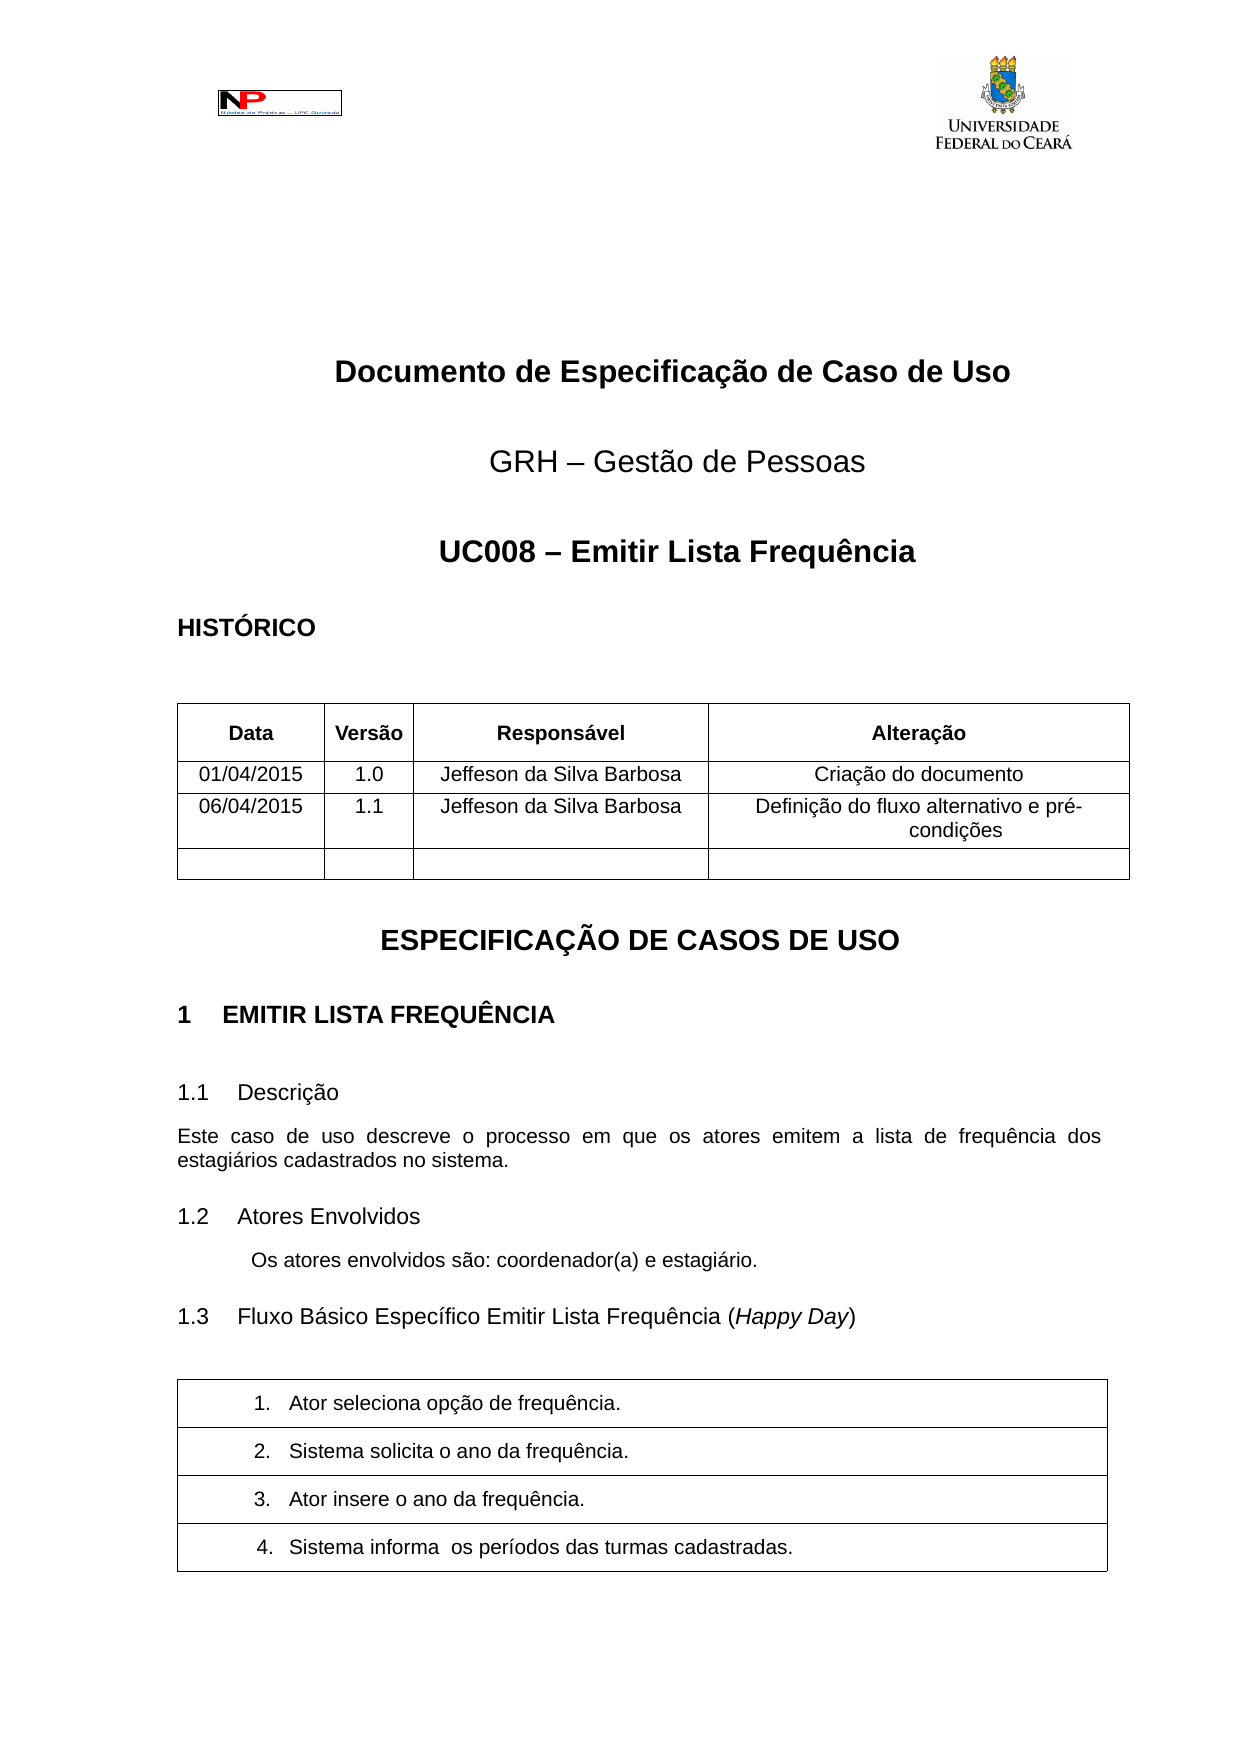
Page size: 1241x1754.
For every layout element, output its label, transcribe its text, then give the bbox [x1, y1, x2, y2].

text Documento de Especificação de Caso de Uso [177, 353, 1104, 389]
table_cell Jeffeson da Silva Barbosa [414, 762, 708, 792]
subtitle Emitir Lista Frequência [177, 1000, 1104, 1029]
table_cell Sistema solicita o ano da frequência. [178, 1428, 1107, 1475]
picture [219, 91, 341, 115]
table_cell [414, 849, 708, 879]
text Especificação de casos de uso [177, 923, 1104, 956]
text Este caso de uso descreve o processo em que os atores emitem a lista de frequência dos estagiários cadastrados no sistema. [177, 1124, 1103, 1172]
text UC008 – Emitir Lista Frequência [177, 533, 1104, 569]
table_cell 06/04/2015 [178, 794, 324, 848]
text GRH – Gestão de Pessoas [177, 443, 1104, 479]
subtitle Fluxo Básico Específico Emitir Lista Frequência (Happy Day) [177, 1303, 1104, 1329]
picture [935, 56, 1074, 151]
table_cell Ator insere o ano da frequência. [178, 1476, 1107, 1523]
subtitle Descrição [177, 1079, 1104, 1105]
table_cell [709, 849, 1129, 879]
table_cell 1.0 [325, 762, 413, 792]
subtitle Atores Envolvidos [177, 1203, 1104, 1229]
table_header Data [178, 704, 324, 761]
table_cell [178, 849, 324, 879]
table_header Ator seleciona opção de frequência. [178, 1380, 1107, 1427]
text Os atores envolvidos são: coordenador(a) e estagiário. [177, 1248, 1104, 1272]
table_cell Definição do fluxo alternativo e pré-condições [709, 794, 1129, 848]
table_header Alteração [709, 704, 1129, 761]
table_cell 1.1 [325, 794, 413, 848]
table_cell 01/04/2015 [178, 762, 324, 792]
table_cell [325, 849, 413, 879]
table_cell Criação do documento [709, 762, 1129, 792]
table_cell Jeffeson da Silva Barbosa [414, 794, 708, 848]
table_header Responsável [414, 704, 708, 761]
table_header Versão [325, 704, 413, 761]
subtitle Histórico [177, 613, 1104, 641]
table_cell Sistema informa os períodos das turmas cadastradas. [178, 1524, 1107, 1571]
